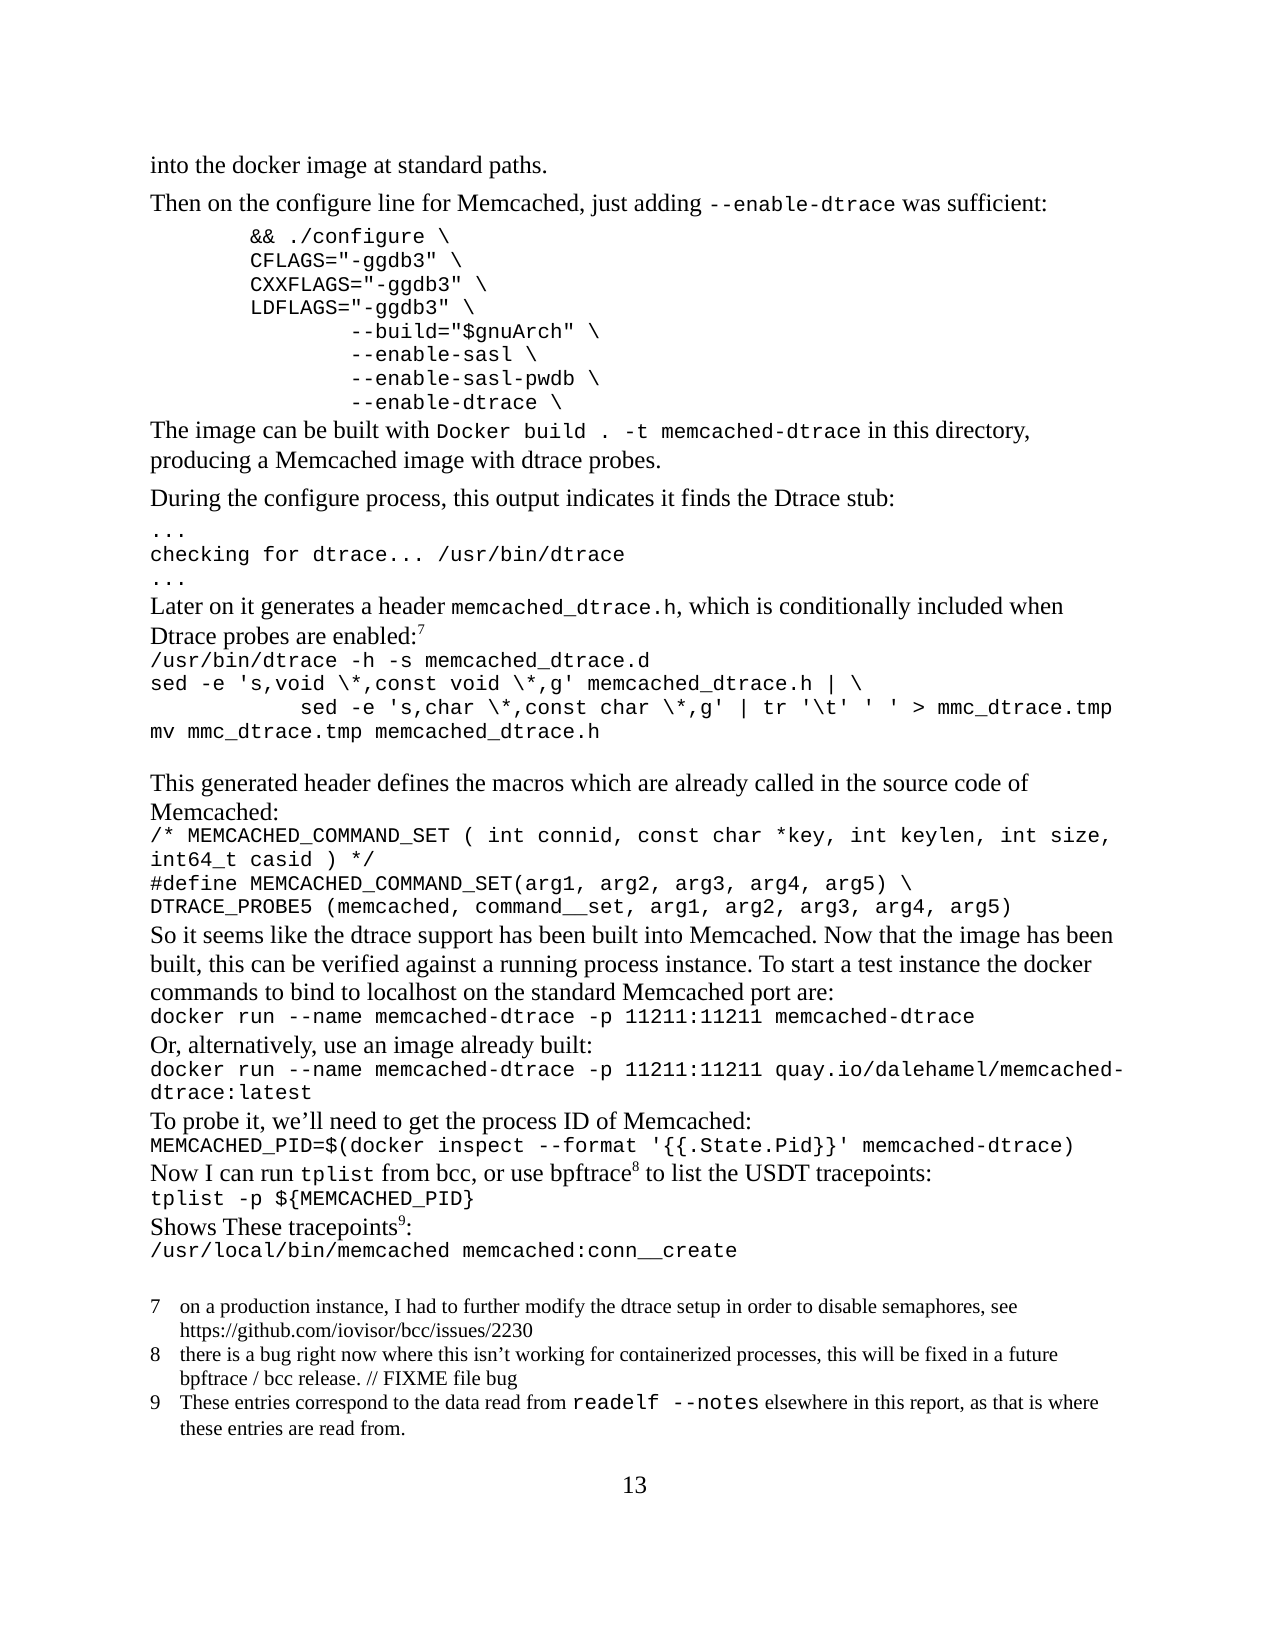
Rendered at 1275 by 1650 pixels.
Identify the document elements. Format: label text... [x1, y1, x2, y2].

text --enable-sasl \ [150, 344, 1125, 368]
text To probe it, we’ll need to get the process ID of Memcached: [150, 1106, 1125, 1135]
text into the docker image at standard paths. [150, 150, 1125, 179]
text /usr/local/bin/memcached memcached:conn__create [150, 1240, 1125, 1264]
text --build="$gnuArch" \ [150, 321, 1125, 344]
text there is a bug right now where this isn’t working for containerized processes, this will be fixed in a future bpftrace / bcc release. // FIXME file bug [150, 1342, 1125, 1390]
text Or, alternatively, use an image already built: [150, 1030, 1125, 1059]
text checking for dtrace... /usr/bin/dtrace [150, 544, 1125, 568]
text ... [150, 520, 1125, 544]
text Now I can run tplist from bcc, or use bpftrace to list the USDT tracepoints: [150, 1158, 1125, 1188]
text --enable-dtrace \ [150, 392, 1125, 415]
text Later on it generates a header memcached_dtrace.h, which is conditionally included when Dtrace probes are enabled: [150, 591, 1125, 650]
text CFLAGS="-ggdb3" \ [150, 250, 1125, 273]
text docker run --name memcached-dtrace -p 11211:11211 memcached-dtrace [150, 1006, 1125, 1030]
text So it seems like the dtrace support has been built into Memcached. Now that the image has been built, this can be verified against a running process instance. To start a test instance the docker commands to bind to localhost on the standard Memcached port are: [150, 920, 1125, 1006]
text LDFLAGS="-ggdb3" \ [150, 297, 1125, 321]
text #define MEMCACHED_COMMAND_SET(arg1, arg2, arg3, arg4, arg5) \ [150, 873, 1125, 896]
text /* MEMCACHED_COMMAND_SET ( int connid, const char *key, int keylen, int size, int64_t casid ) */ [150, 825, 1125, 873]
text This generated header defines the macros which are already called in the source code of Memcached: [150, 768, 1125, 825]
text --enable-sasl-pwdb \ [150, 368, 1125, 392]
text The image can be built with Docker build . -t memcached-dtrace in this directory, producing a Memcached image with dtrace probes. [150, 415, 1125, 474]
text During the configure process, this output indicates it finds the Dtrace stub: [150, 483, 1125, 511]
text sed -e 's,char \*,const char \*,g' | tr '\t' ' ' > mmc_dtrace.tmp [150, 697, 1125, 721]
text && ./configure \ [150, 226, 1125, 250]
text ... [150, 568, 1125, 591]
text mv mmc_dtrace.tmp memcached_dtrace.h [150, 721, 1125, 744]
text Shows These tracepoints: [150, 1212, 1125, 1240]
text tplist -p ${MEMCACHED_PID} [150, 1188, 1125, 1212]
text /usr/bin/dtrace -h -s memcached_dtrace.d [150, 650, 1125, 673]
text CXXFLAGS="-ggdb3" \ [150, 273, 1125, 297]
text Then on the configure line for Memcached, just adding --enable-dtrace was sufficient: [150, 188, 1125, 217]
text These entries correspond to the data read from readelf --notes elsewhere in this report, as that is where these entries are read from. [150, 1390, 1125, 1440]
text DTRACE_PROBE5 (memcached, command__set, arg1, arg2, arg3, arg4, arg5) [150, 896, 1125, 920]
text on a production instance, I had to further modify the dtrace setup in order to disable semaphores, see https://github.com/iovisor/bcc/issues/2230 [150, 1294, 1125, 1342]
text docker run --name memcached-dtrace -p 11211:11211 quay.io/dalehamel/memcached-dtrace:latest [150, 1059, 1125, 1106]
text MEMCACHED_PID=$(docker inspect --format '{{.State.Pid}}' memcached-dtrace) [150, 1135, 1125, 1158]
text sed -e 's,void \*,const void \*,g' memcached_dtrace.h | \ [150, 673, 1125, 697]
